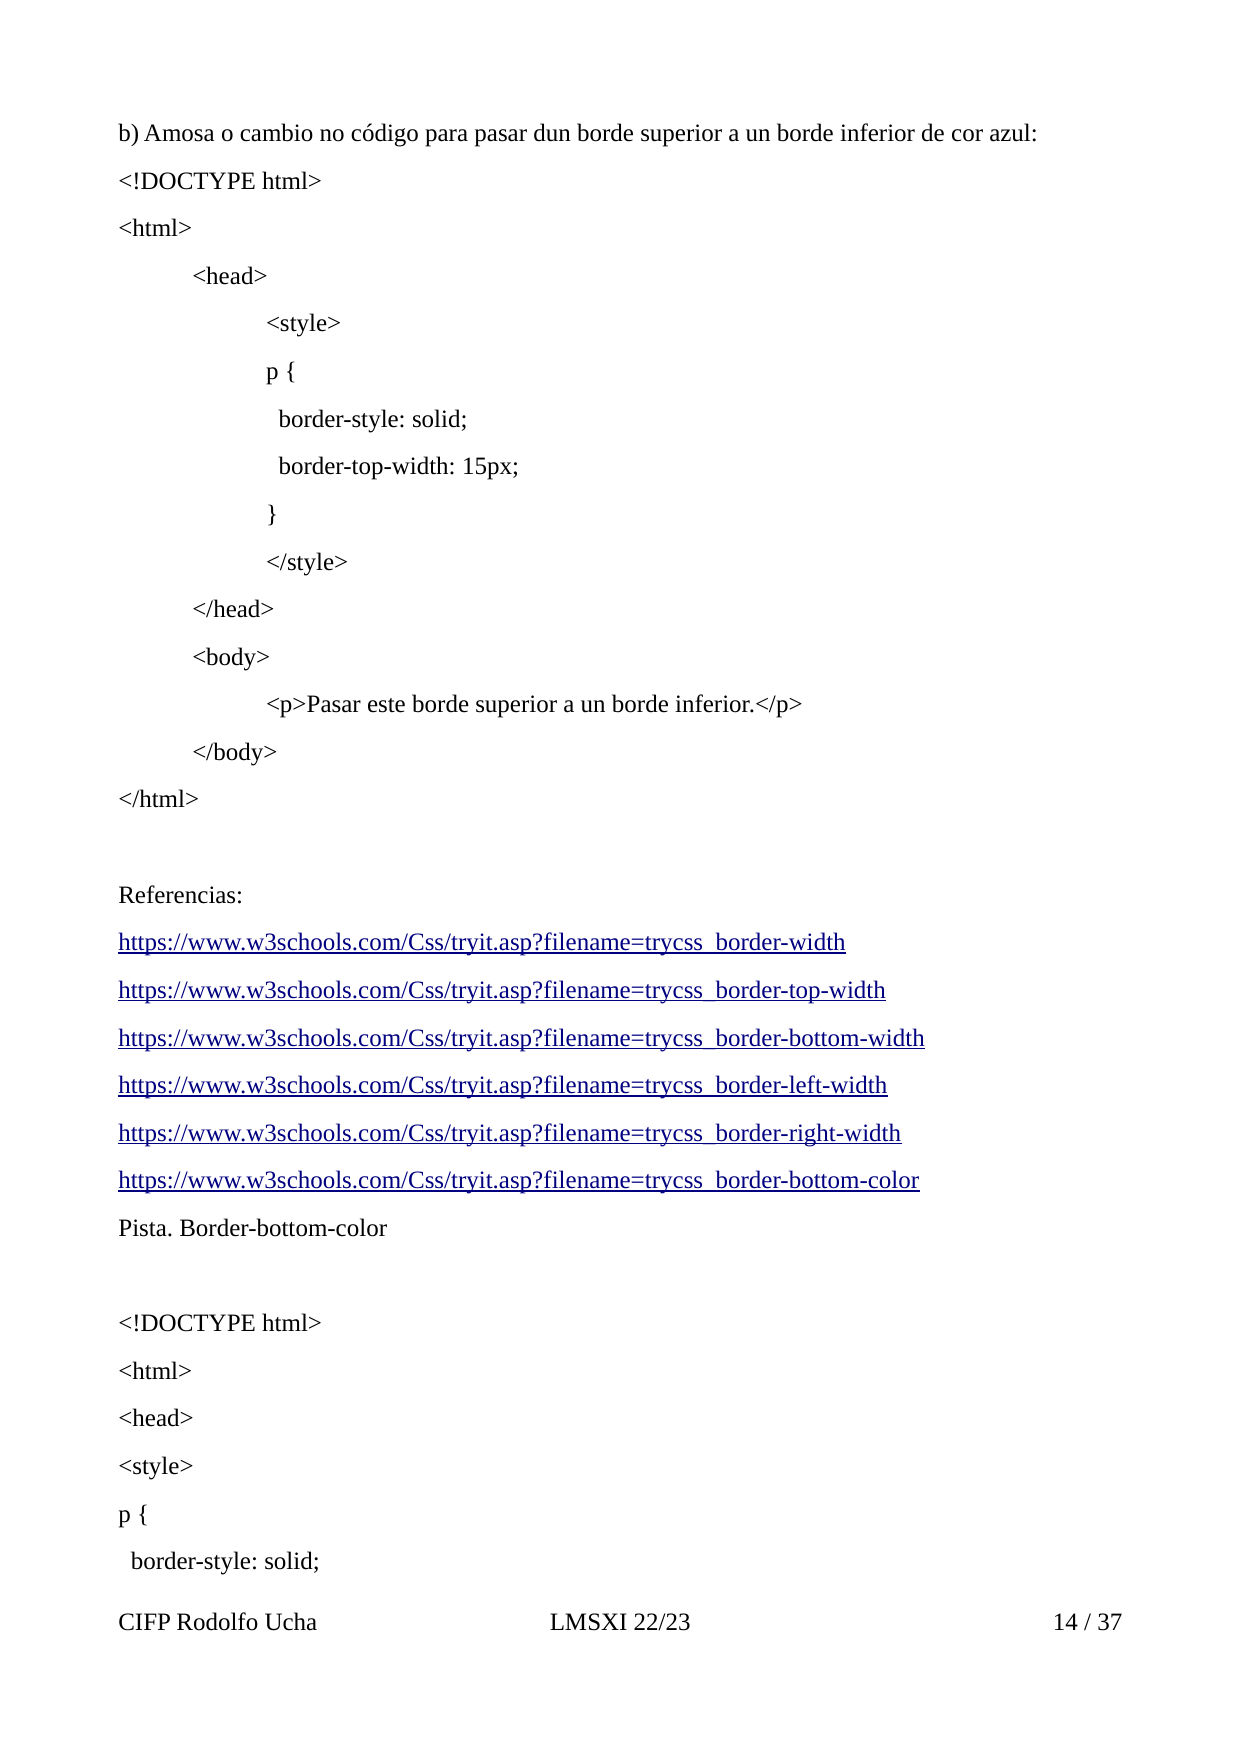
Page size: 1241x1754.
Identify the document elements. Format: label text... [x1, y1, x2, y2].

text <head> [118, 1403, 1122, 1432]
text Referencias: [118, 880, 1122, 908]
text border-style: solid; [118, 404, 1122, 432]
text <body> [118, 642, 1122, 671]
text Pista. Border-bottom-color [118, 1213, 1122, 1242]
text https://www.w3schools.com/Css/tryit.asp?filename=trycss_border-top-width [118, 975, 1122, 1004]
text <!DOCTYPE html> [118, 166, 1122, 194]
text p { [118, 1499, 1122, 1527]
text <style> [118, 1451, 1122, 1480]
text </body> [118, 737, 1122, 766]
text border-top-width: 15px; [118, 451, 1122, 480]
text } [118, 499, 1122, 528]
text <p>Pasar este borde superior a un borde inferior.</p> [118, 689, 1122, 718]
text p { [118, 356, 1122, 385]
text <head> [118, 261, 1122, 290]
text https://www.w3schools.com/Css/tryit.asp?filename=trycss_border-left-width [118, 1070, 1122, 1099]
text </html> [118, 784, 1122, 813]
text https://www.w3schools.com/Css/tryit.asp?filename=trycss_border-right-width [118, 1118, 1122, 1147]
text https://www.w3schools.com/Css/tryit.asp?filename=trycss_border-width [118, 927, 1122, 956]
text <html> [118, 213, 1122, 242]
text border-style: solid; [118, 1546, 1122, 1575]
text https://www.w3schools.com/Css/tryit.asp?filename=trycss_border-bottom-color [118, 1165, 1122, 1194]
text b) Amosa o cambio no código para pasar dun borde superior a un borde inferior de cor azul: [118, 118, 1122, 147]
text <!DOCTYPE html> [118, 1308, 1122, 1337]
text </style> [118, 547, 1122, 575]
text </head> [118, 594, 1122, 623]
text <style> [118, 308, 1122, 337]
text https://www.w3schools.com/Css/tryit.asp?filename=trycss_border-bottom-width [118, 1023, 1122, 1051]
text <html> [118, 1356, 1122, 1384]
